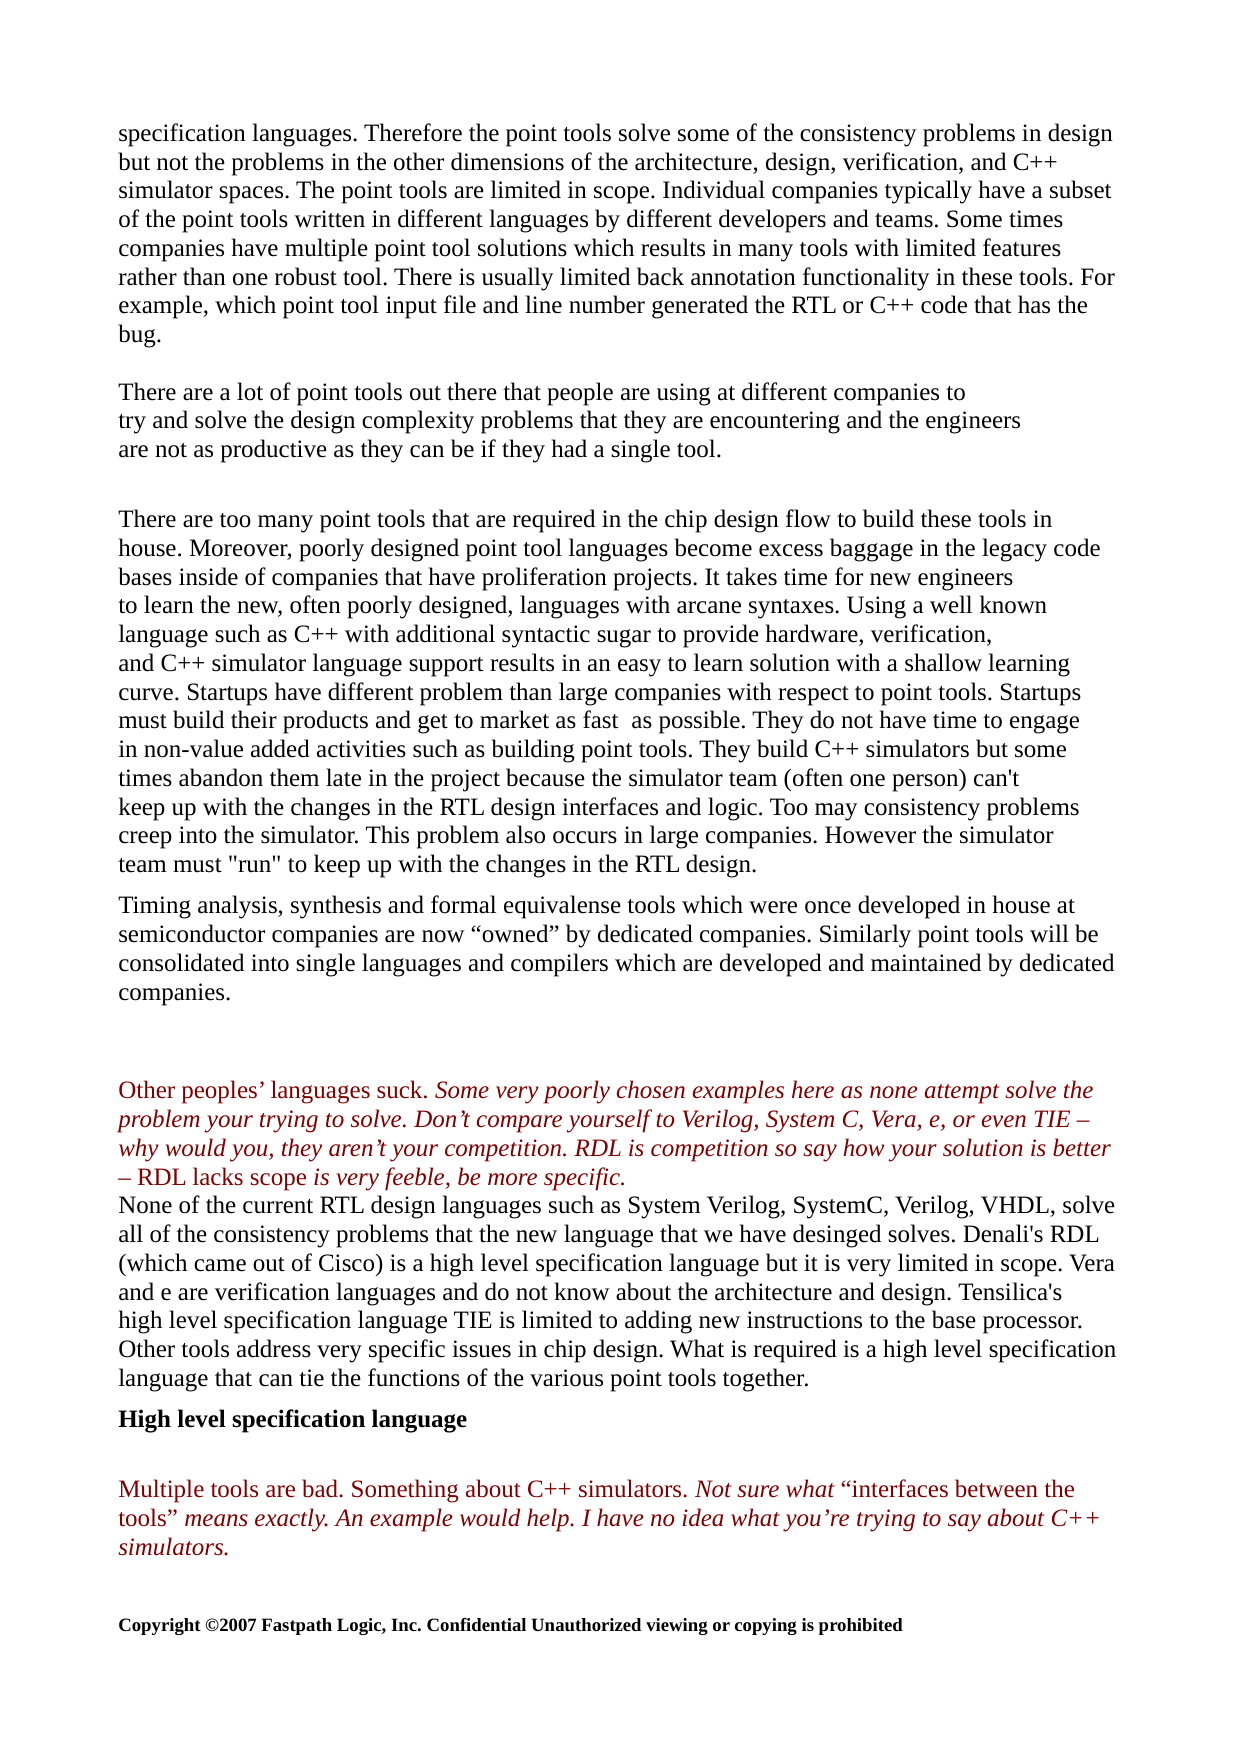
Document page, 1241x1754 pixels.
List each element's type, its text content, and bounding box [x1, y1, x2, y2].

text Timing analysis, synthesis and formal equivalense tools which were once developed in house at semiconductor companies are now “owned” by dedicated companies. Similarly point tools will be consolidated into single languages and compilers which are developed and maintained by dedicated companies. [118, 891, 1122, 1034]
text There are too many point tools that are required in the chip design flow to build these tools in house. Moreover, poorly designed point tool languages become excess baggage in the legacy code bases inside of companies that have proliferation projects. It takes time for new engineers to learn the new, often poorly designed, languages with arcane syntaxes. Using a well known language such as C++ with additional syntactic sugar to provide hardware, verification, and C++ simulator language support results in an easy to learn solution with a shallow learning curve. Startups have different problem than large companies with respect to point tools. Startups must build their products and get to market as fast as possible. They do not have time to engage in non-value added activities such as building point tools. They build C++ simulators but some times abandon them late in the project because the simulator team (often one person) can't keep up with the changes in the RTL design interfaces and logic. Too may consistency problems creep into the simulator. This problem also occurs in large companies. However the simulator team must "run" to keep up with the changes in the RTL design. [118, 476, 1122, 878]
text High level specification language [118, 1404, 1122, 1433]
text Other peoples’ languages suck. Some very poorly chosen examples here as none attempt solve the problem your trying to solve. Don’t compare yourself to Verilog, System C, Vera, e, or even TIE – why would you, they aren’t your competition. RDL is competition so say how your solution is better – RDL lacks scope is very feeble, be more specific. None of the current RTL design languages such as System Verilog, SystemC, Verilog, VHDL, solve all of the consistency problems that the new language that we have desinged solves. Denali's RDL (which came out of Cisco) is a high level specification language but it is very limited in scope. Vera and e are verification languages and do not know about the architecture and design. Tensilica's high level specification language TIE is limited to adding new instructions to the base processor. Other tools address very specific issues in chip design. What is required is a high level specification language that can tie the functions of the various point tools together. [118, 1076, 1122, 1392]
text specification languages. Therefore the point tools solve some of the consistency problems in design but not the problems in the other dimensions of the architecture, design, verification, and C++ simulator spaces. The point tools are limited in scope. Individual companies typically have a subset of the point tools written in different languages by different developers and teams. Some times companies have multiple point tool solutions which results in many tools with limited features rather than one robust tool. There is usually limited back annotation functionality in these tools. For example, which point tool input file and line number generated the RTL or C++ code that has the bug. There are a lot of point tools out there that people are using at different companies to try and solve the design complexity problems that they are encountering and the engineers are not as productive as they can be if they had a single tool. [118, 118, 1122, 463]
text Multiple tools are bad. Something about C++ simulators. Not sure what “interfaces between the tools” means exactly. An example would help. I have no idea what you’re trying to say about C++ simulators. [118, 1474, 1122, 1561]
